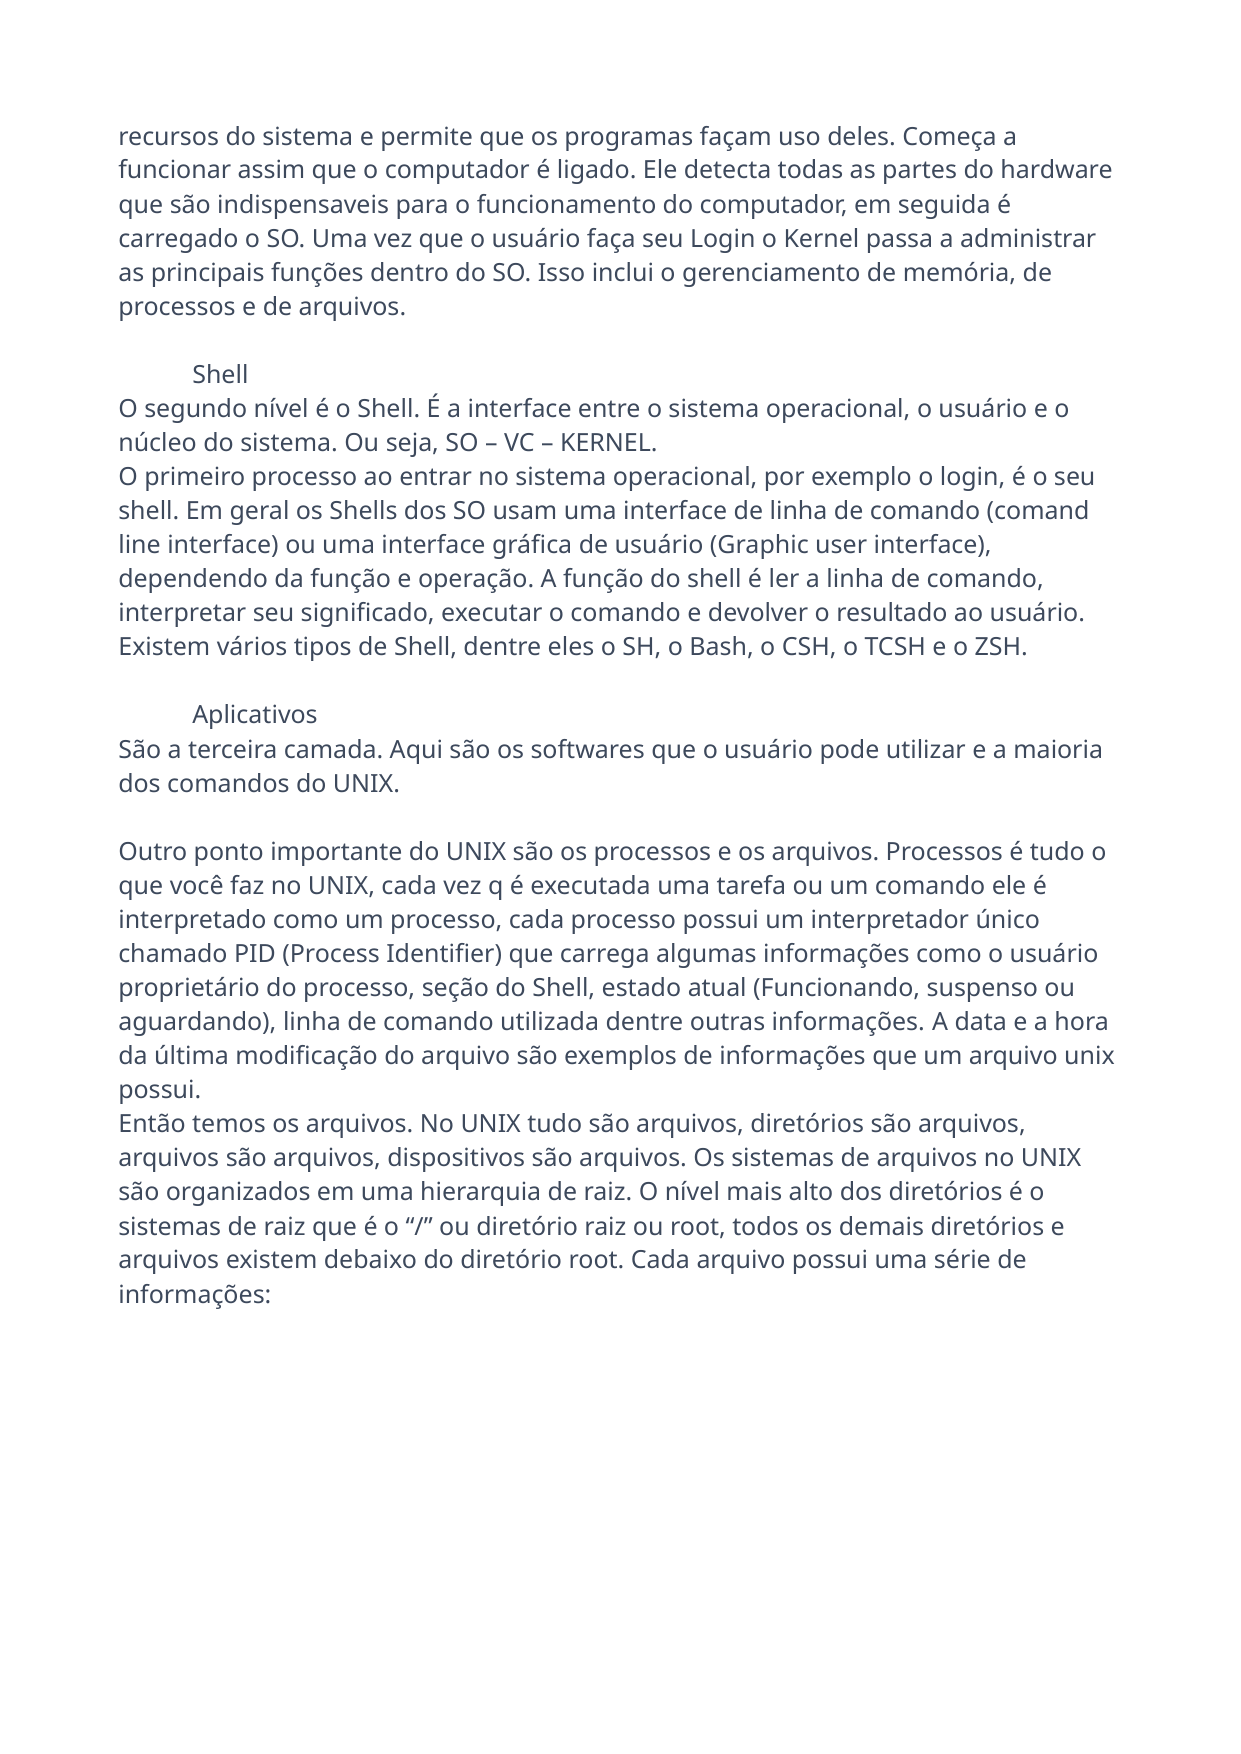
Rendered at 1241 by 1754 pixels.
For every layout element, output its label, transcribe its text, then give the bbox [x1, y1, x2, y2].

text O segundo nível é o Shell. É a interface entre o sistema operacional, o usuário e o núcleo do sistema. Ou seja, SO – VC – KERNEL. [118, 391, 1122, 459]
text Aplicativos [192, 697, 1122, 731]
text Outro ponto importante do UNIX são os processos e os arquivos. Processos é tudo o que você faz no UNIX, cada vez q é executada uma tarefa ou um comando ele é interpretado como um processo, cada processo possui um interpretador único chamado PID (Process Identifier) que carrega algumas informações como o usuário proprietário do processo, seção do Shell, estado atual (Funcionando, suspenso ou aguardando), linha de comando utilizada dentre outras informações. A data e a hora da última modificação do arquivo são exemplos de informações que um arquivo unix possui. [118, 833, 1122, 1106]
text O primeiro processo ao entrar no sistema operacional, por exemplo o login, é o seu shell. Em geral os Shells dos SO usam uma interface de linha de comando (comand line interface) ou uma interface gráfica de usuário (Graphic user interface), dependendo da função e operação. A função do shell é ler a linha de comando, interpretar seu significado, executar o comando e devolver o resultado ao usuário. Existem vários tipos de Shell, dentre eles o SH, o Bash, o CSH, o TCSH e o ZSH. [118, 459, 1122, 663]
text São a terceira camada. Aqui são os softwares que o usuário pode utilizar e a maioria dos comandos do UNIX. [118, 731, 1122, 799]
text recursos do sistema e permite que os programas façam uso deles. Começa a funcionar assim que o computador é ligado. Ele detecta todas as partes do hardware que são indispensaveis para o funcionamento do computador, em seguida é carregado o SO. Uma vez que o usuário faça seu Login o Kernel passa a administrar as principais funções dentro do SO. Isso inclui o gerenciamento de memória, de processos e de arquivos. [118, 118, 1122, 322]
text Shell [192, 357, 1122, 391]
text Então temos os arquivos. No UNIX tudo são arquivos, diretórios são arquivos, arquivos são arquivos, dispositivos são arquivos. Os sistemas de arquivos no UNIX são organizados em uma hierarquia de raiz. O nível mais alto dos diretórios é o sistemas de raiz que é o “/” ou diretório raiz ou root, todos os demais diretórios e arquivos existem debaixo do diretório root. Cada arquivo possui uma série de informações: [118, 1106, 1122, 1310]
